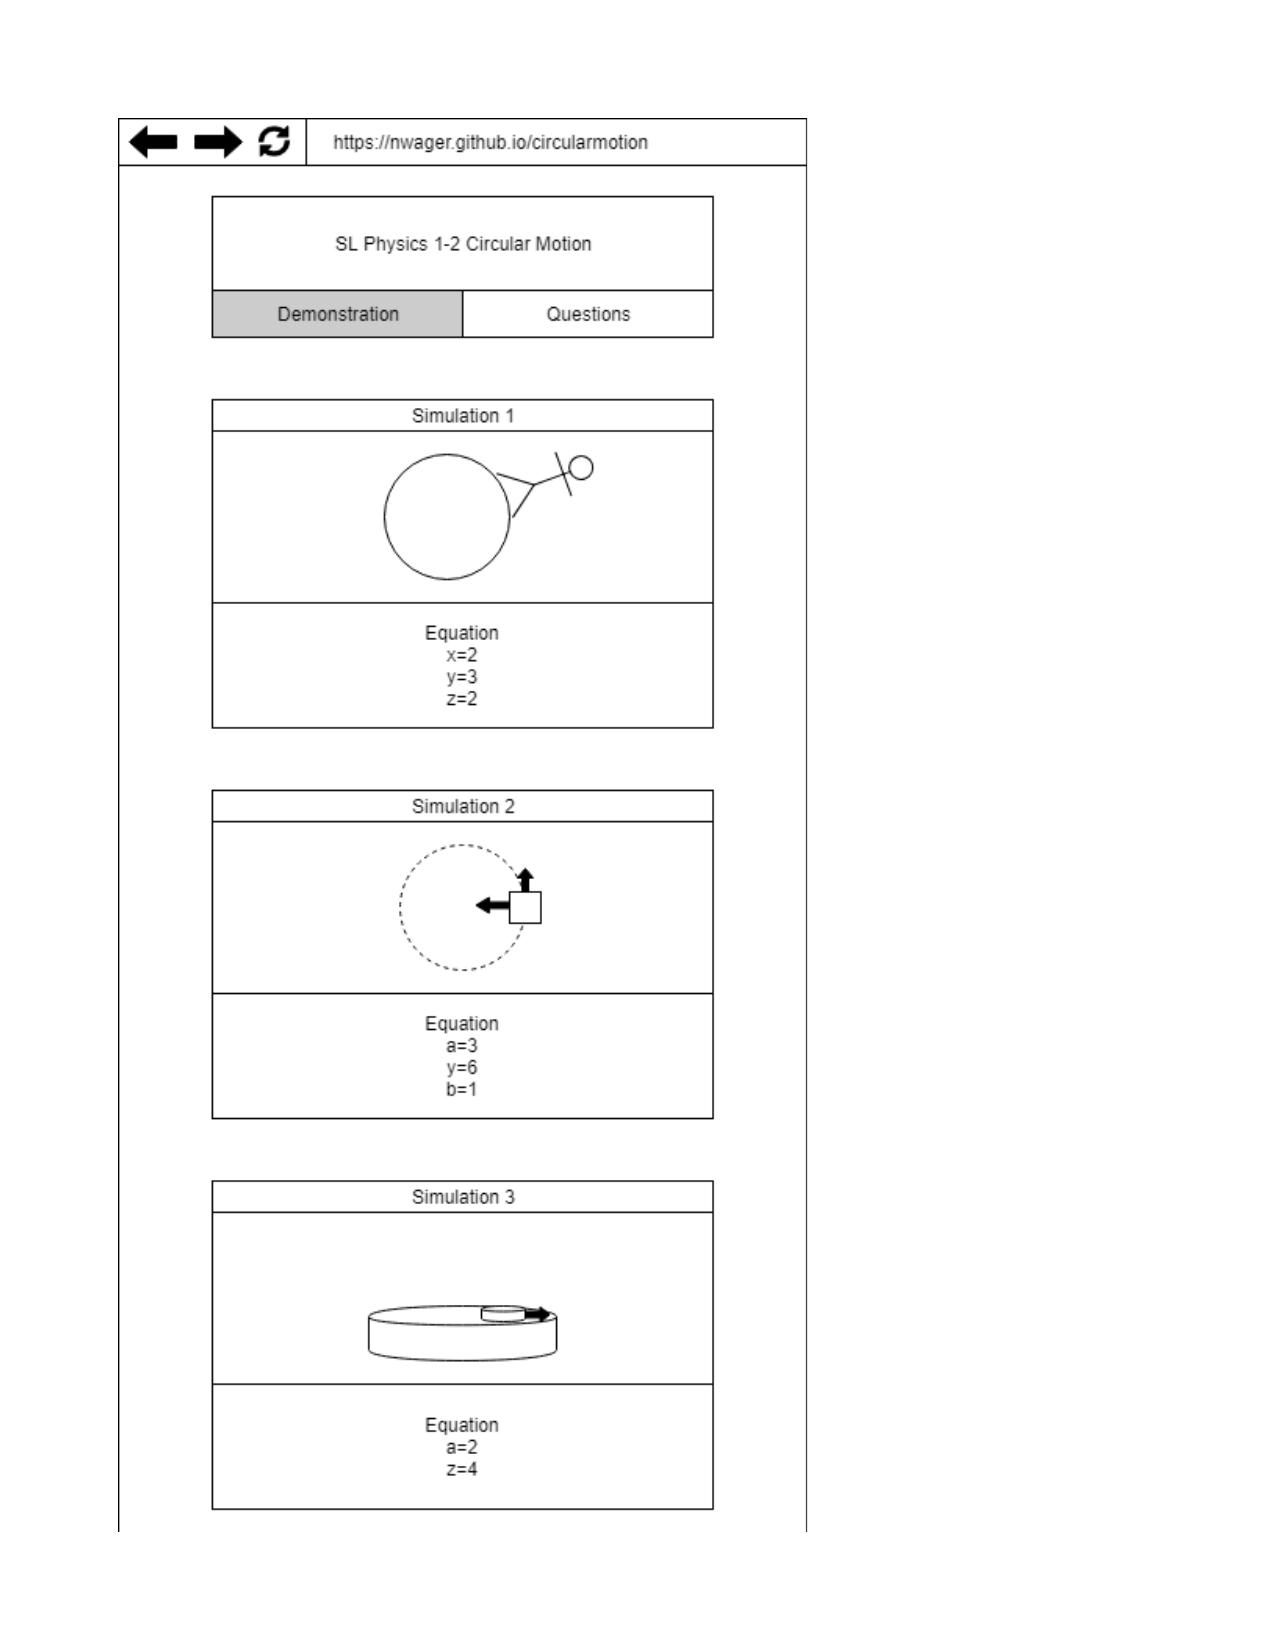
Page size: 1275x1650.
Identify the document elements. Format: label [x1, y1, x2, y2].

picture [118, 118, 808, 1532]
